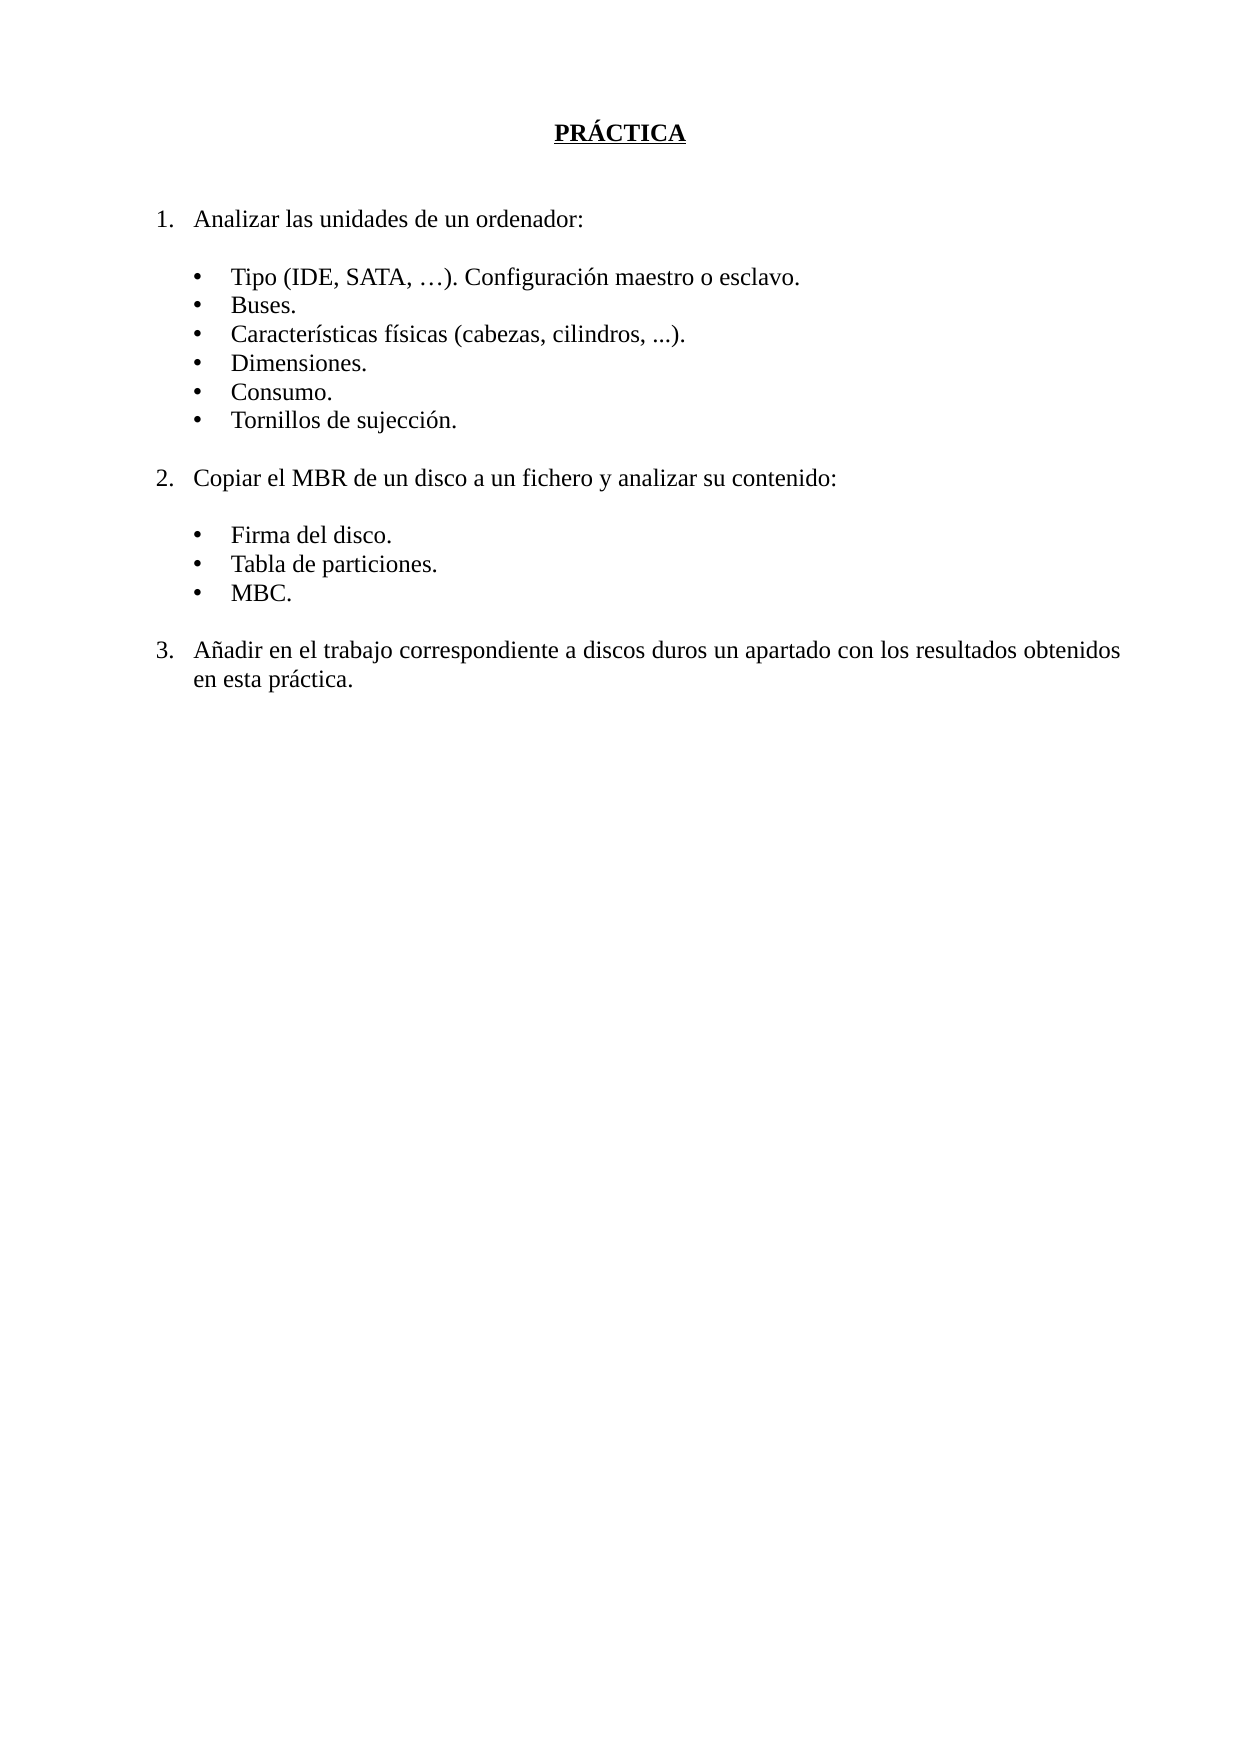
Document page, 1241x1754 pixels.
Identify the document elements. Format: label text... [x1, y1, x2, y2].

list Analizar las unidades de un ordenador: [156, 204, 1122, 233]
list Consumo. [193, 377, 1122, 406]
list Tornillos de sujección. [193, 406, 1122, 434]
list MBC. [193, 578, 1122, 607]
list Firma del disco. [193, 521, 1122, 549]
list Tabla de particiones. [193, 549, 1122, 578]
list Buses. [193, 291, 1122, 319]
list Tipo (IDE, SATA, …). Configuración maestro o esclavo. [193, 262, 1122, 291]
list Dimensiones. [193, 348, 1122, 377]
list Añadir en el trabajo correspondiente a discos duros un apartado con los resultados obtenidos en esta práctica. [156, 636, 1122, 693]
list Copiar el MBR de un disco a un fichero y analizar su contenido: [156, 463, 1122, 492]
list Características físicas (cabezas, cilindros, ...). [193, 319, 1122, 348]
text PRÁCTICA [118, 118, 1122, 147]
